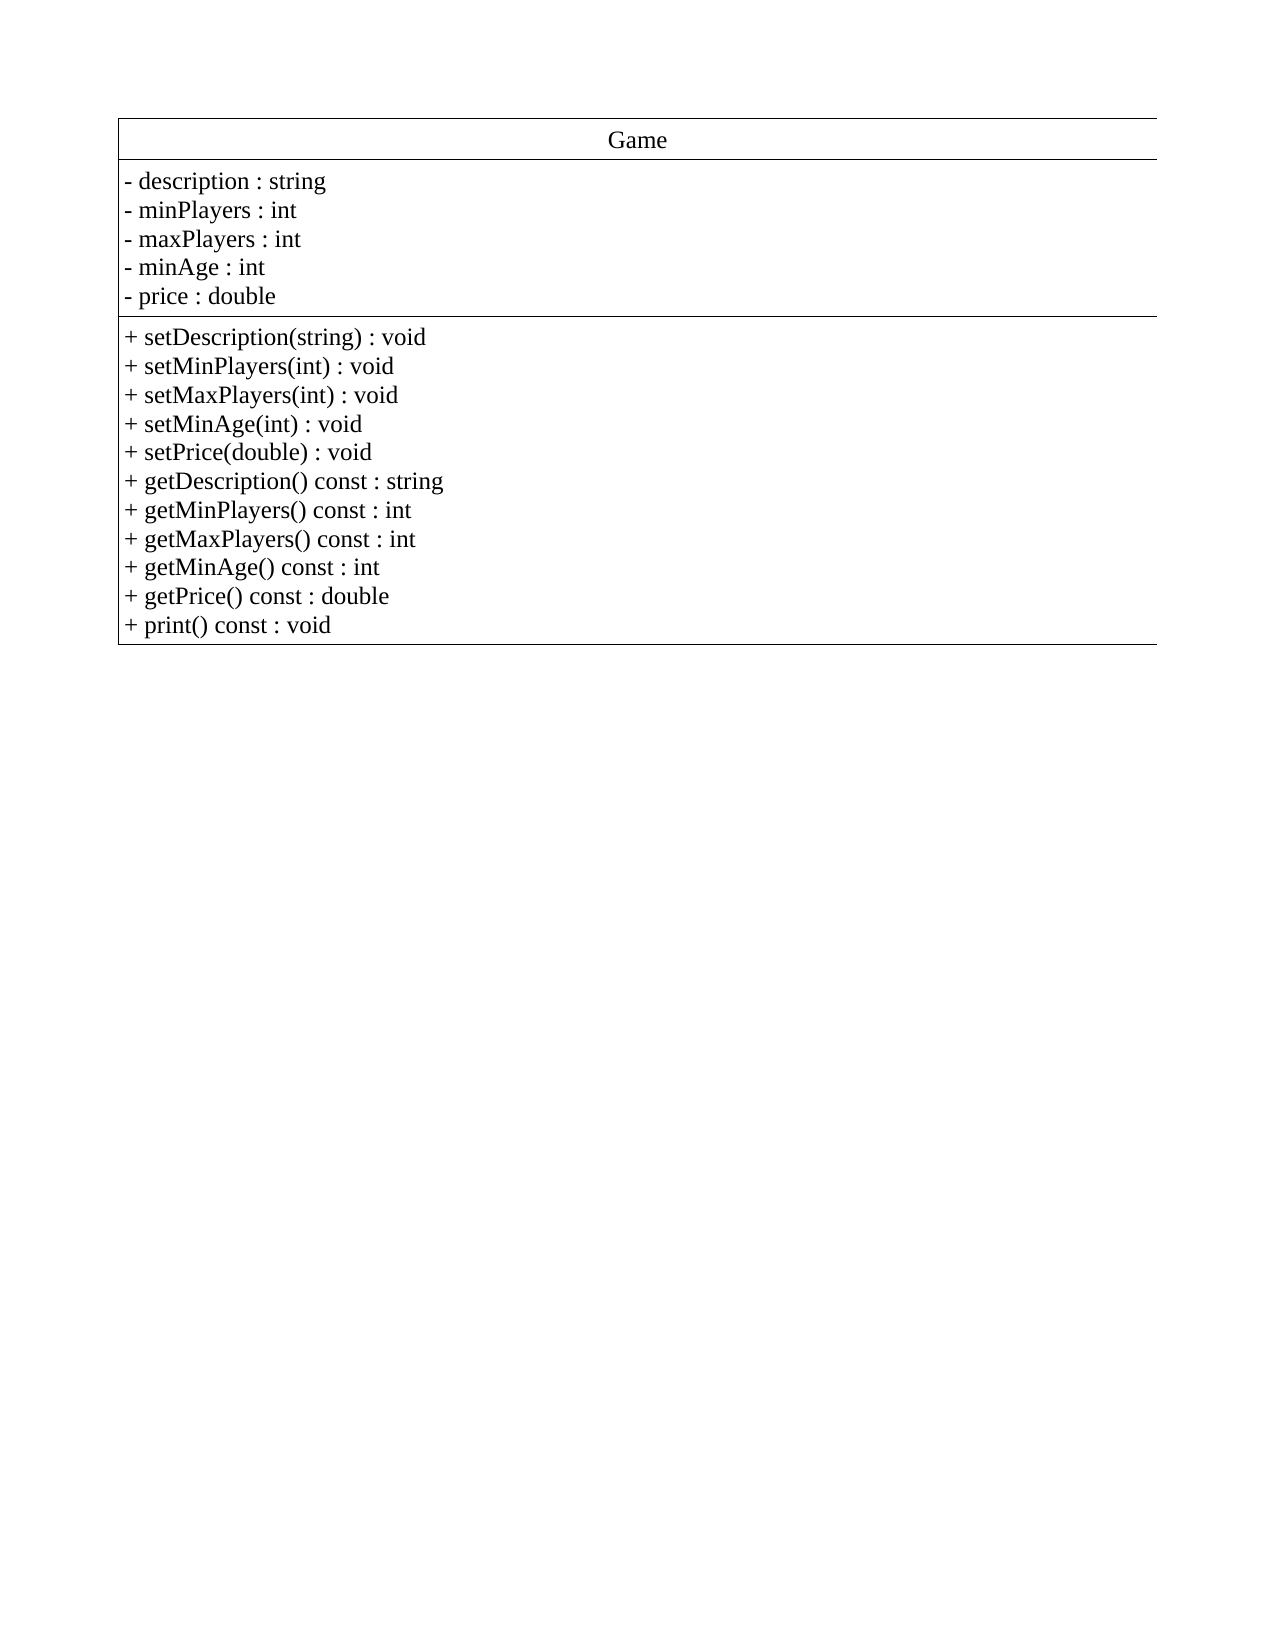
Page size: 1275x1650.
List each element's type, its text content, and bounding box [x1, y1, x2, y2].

table_header Game [119, 119, 1157, 159]
table_cell + setDescription(string) : void + setMinPlayers(int) : void + setMaxPlayers(int) : void + setMinAge(int) : void + setPrice(double) : void + getDescription() const : string + getMinPlayers() const : int + getMaxPlayers() const : int + getMinAge() const : int + getPrice() const : double + print() const : void [119, 317, 1157, 644]
table_cell - description : string - minPlayers : int - maxPlayers : int - minAge : int - price : double [119, 160, 1157, 316]
